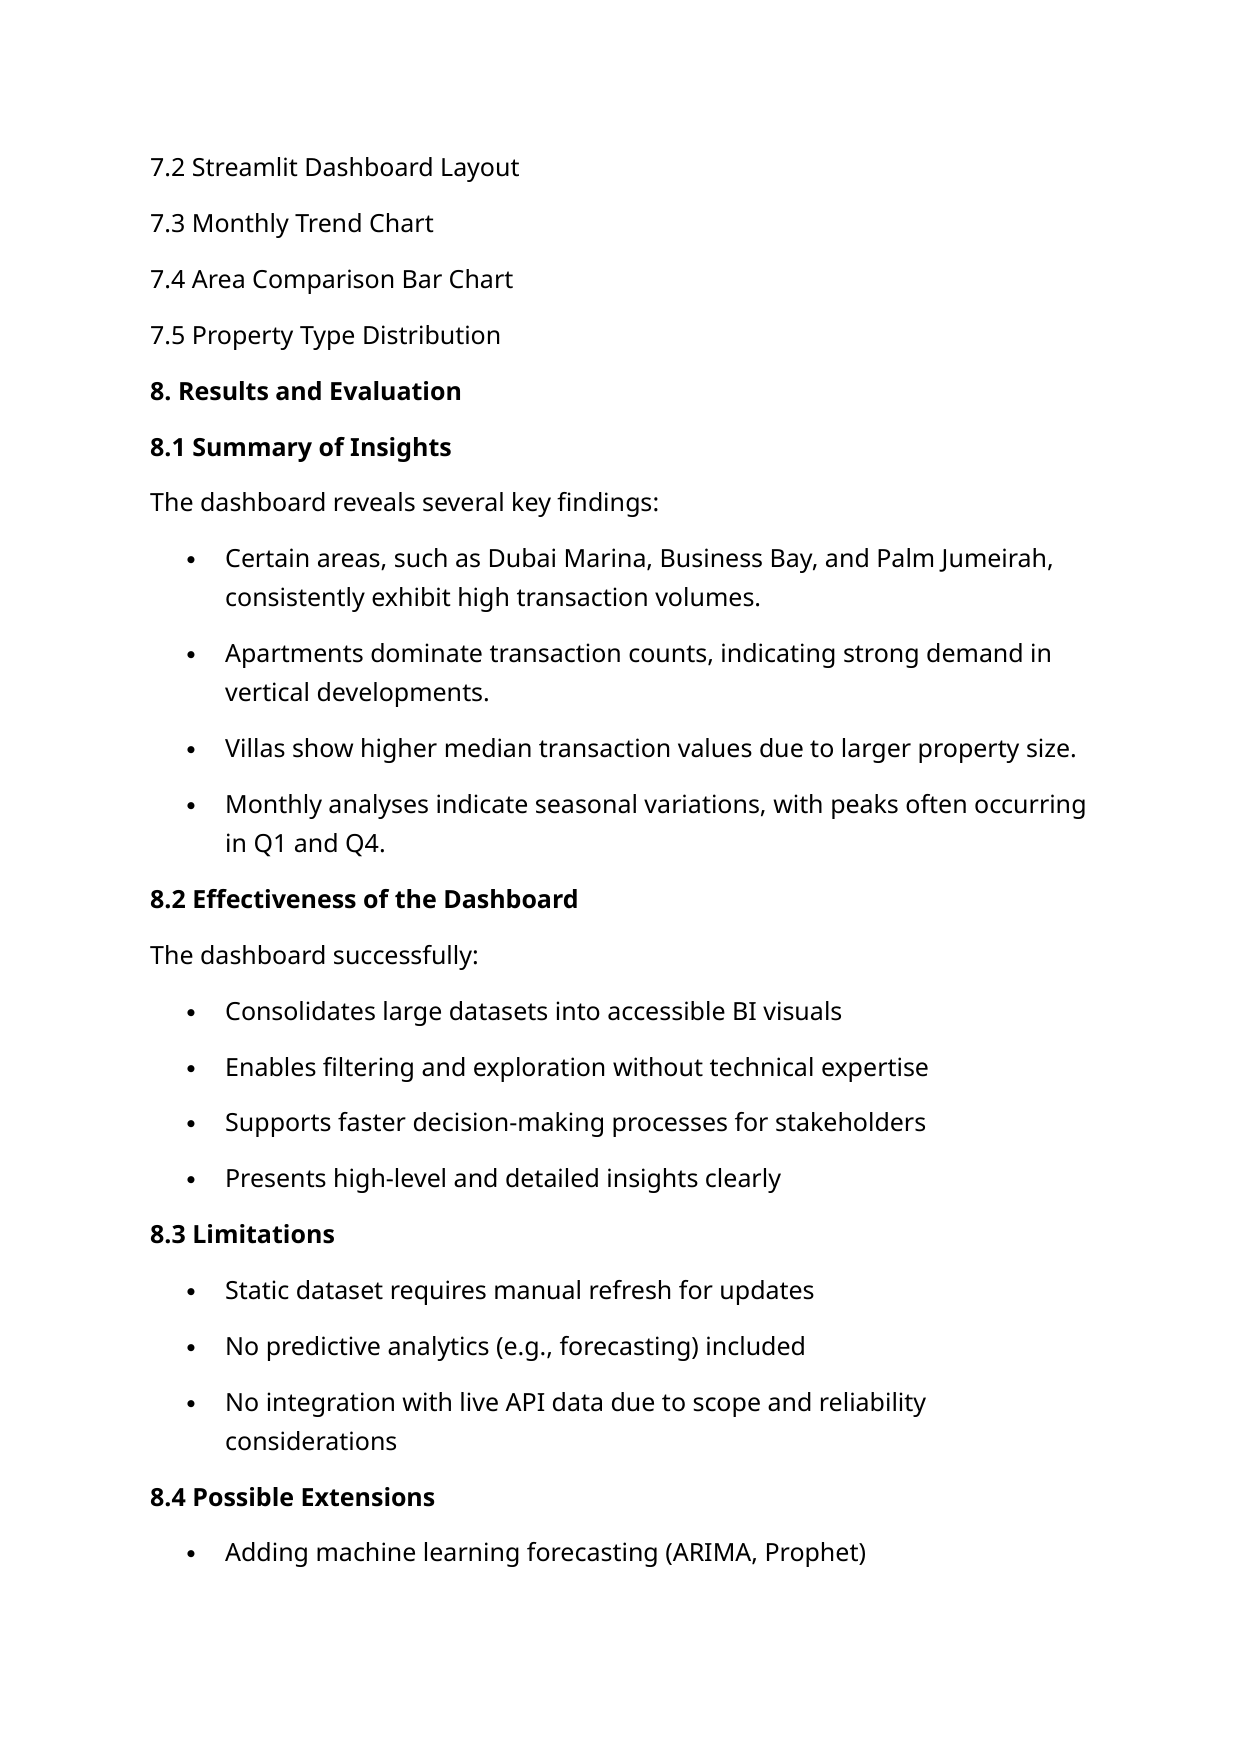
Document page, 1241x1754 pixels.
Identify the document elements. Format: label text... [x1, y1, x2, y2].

list Monthly analyses indicate seasonal variations, with peaks often occurring in Q1 and Q4. [187, 787, 1090, 860]
text 7.2 Streamlit Dashboard Layout [150, 150, 1090, 184]
text 8. Results and Evaluation [150, 373, 1090, 407]
list Enables filtering and exploration without technical expertise [187, 1049, 1090, 1083]
text 7.4 Area Comparison Bar Chart [150, 262, 1090, 296]
text The dashboard reveals several key findings: [150, 485, 1090, 519]
text The dashboard successfully: [150, 937, 1090, 972]
text 8.2 Effectiveness of the Dashboard [150, 882, 1090, 916]
list Supports faster decision-making processes for stakeholders [187, 1105, 1090, 1139]
list Consolidates large datasets into accessible BI visuals [187, 993, 1090, 1027]
list No integration with live API data due to scope and reliability considerations [187, 1384, 1090, 1457]
text 8.1 Summary of Insights [150, 429, 1090, 463]
text 8.4 Possible Extensions [150, 1479, 1090, 1513]
list Static dataset requires manual refresh for updates [187, 1272, 1090, 1307]
list Presents high-level and detailed insights clearly [187, 1161, 1090, 1195]
list Certain areas, such as Dubai Marina, Business Bay, and Palm Jumeirah, consistently exhibit high transaction volumes. [187, 541, 1090, 614]
text 8.3 Limitations [150, 1217, 1090, 1251]
text 7.5 Property Type Distribution [150, 317, 1090, 352]
list Apartments dominate transaction counts, indicating strong demand in vertical developments. [187, 636, 1090, 709]
list Villas show higher median transaction values due to larger property size. [187, 731, 1090, 765]
list No predictive analytics (e.g., forecasting) included [187, 1328, 1090, 1362]
text 7.3 Monthly Trend Chart [150, 206, 1090, 240]
list Adding machine learning forecasting (ARIMA, Prophet) [187, 1535, 1090, 1569]
